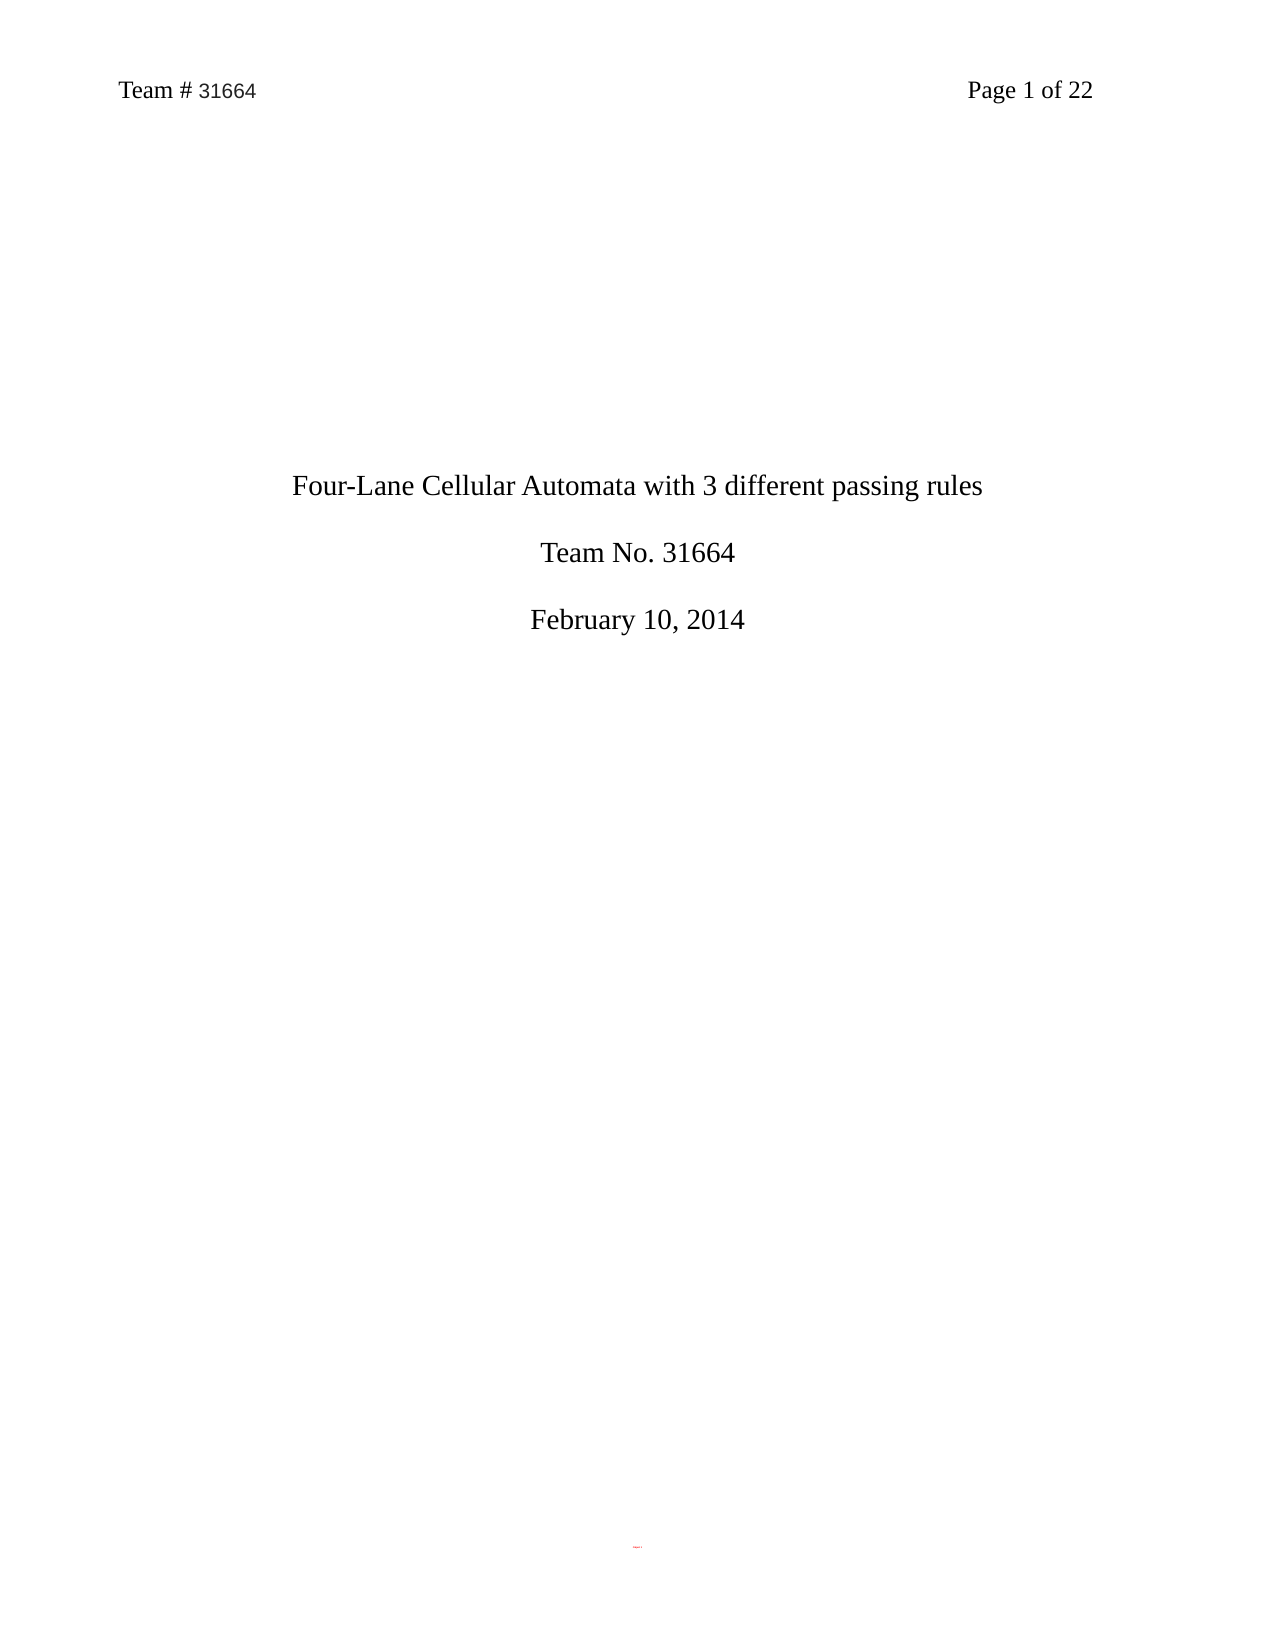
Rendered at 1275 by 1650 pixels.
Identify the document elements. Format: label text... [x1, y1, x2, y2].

text February 10, 2014 [118, 602, 1157, 636]
text Four-Lane Cellular Automata with 3 different passing rules [118, 468, 1157, 501]
text Team No. 31664 [118, 535, 1157, 568]
